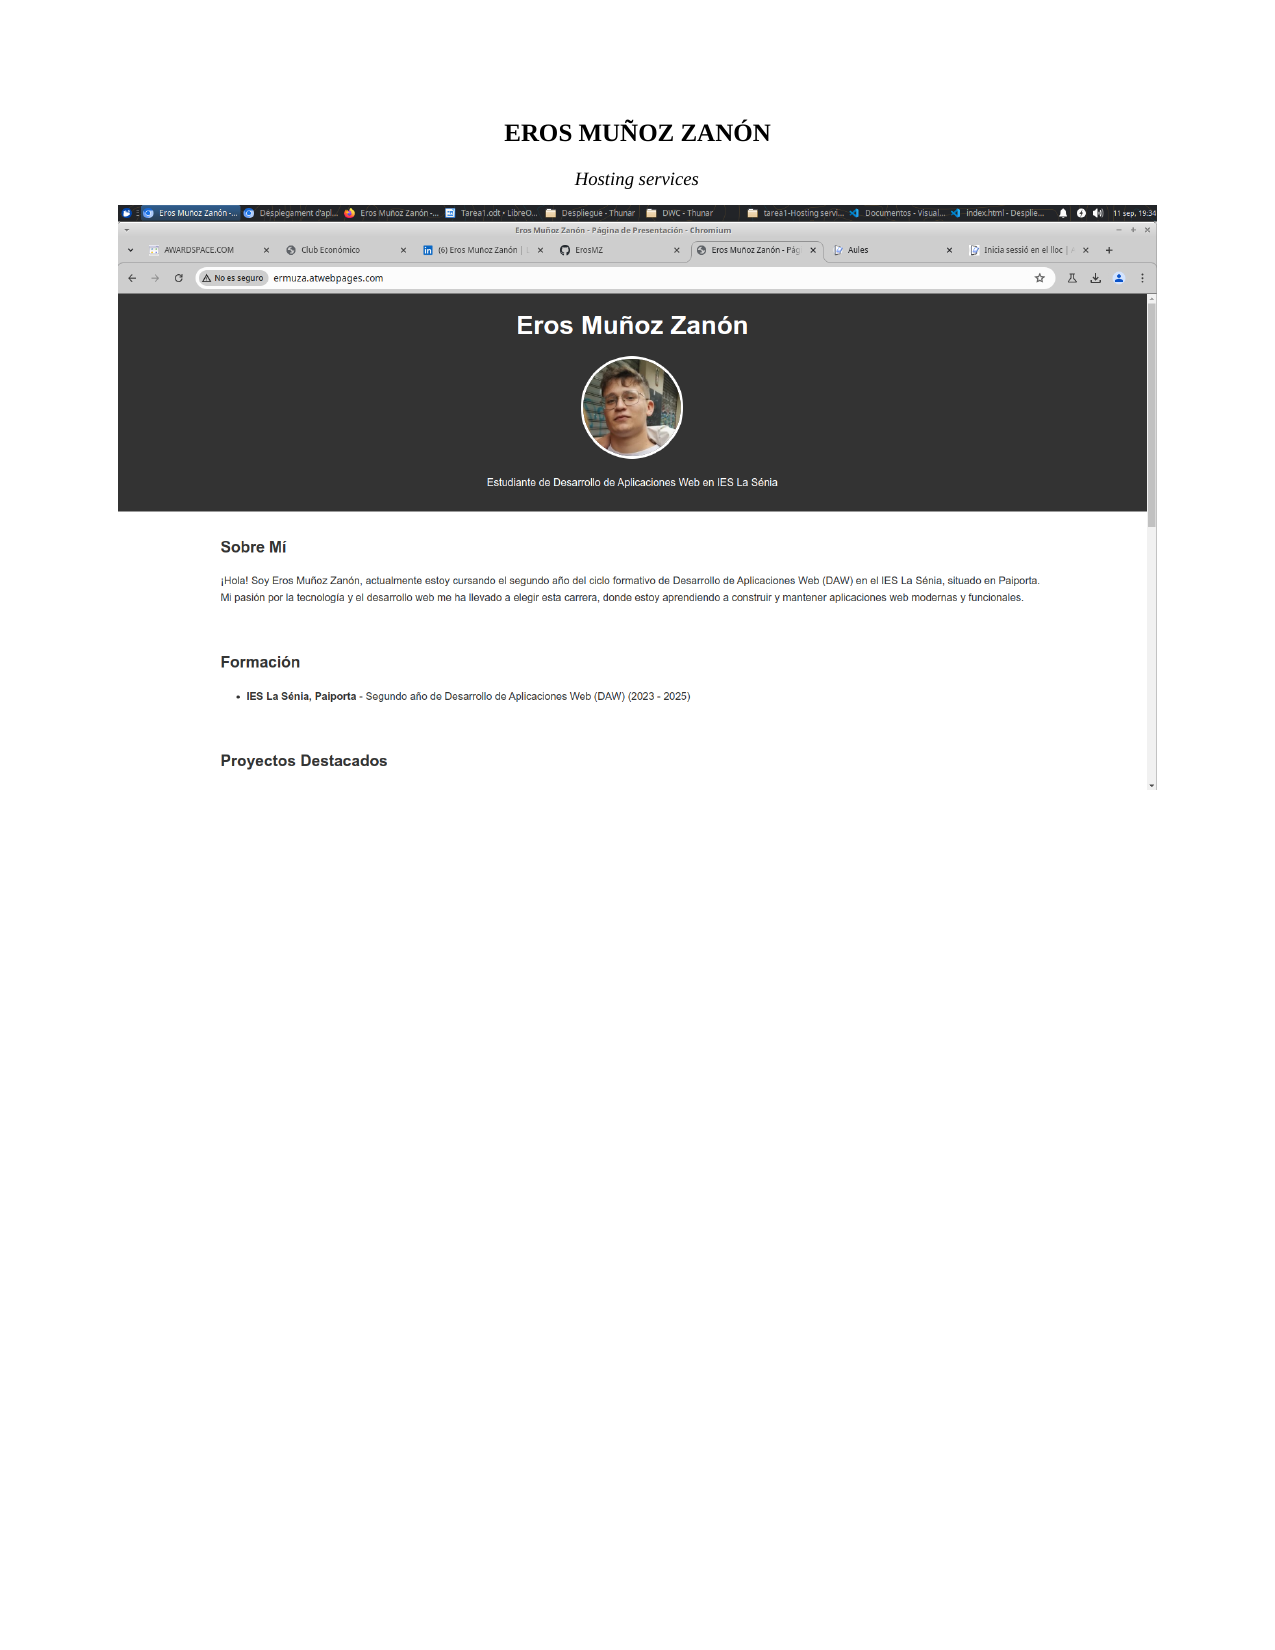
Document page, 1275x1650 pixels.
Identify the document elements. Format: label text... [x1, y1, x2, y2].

text EROS MUÑOZ ZANÓN [118, 118, 1157, 147]
picture [118, 205, 1157, 790]
subtitle Hosting services [118, 168, 1157, 189]
